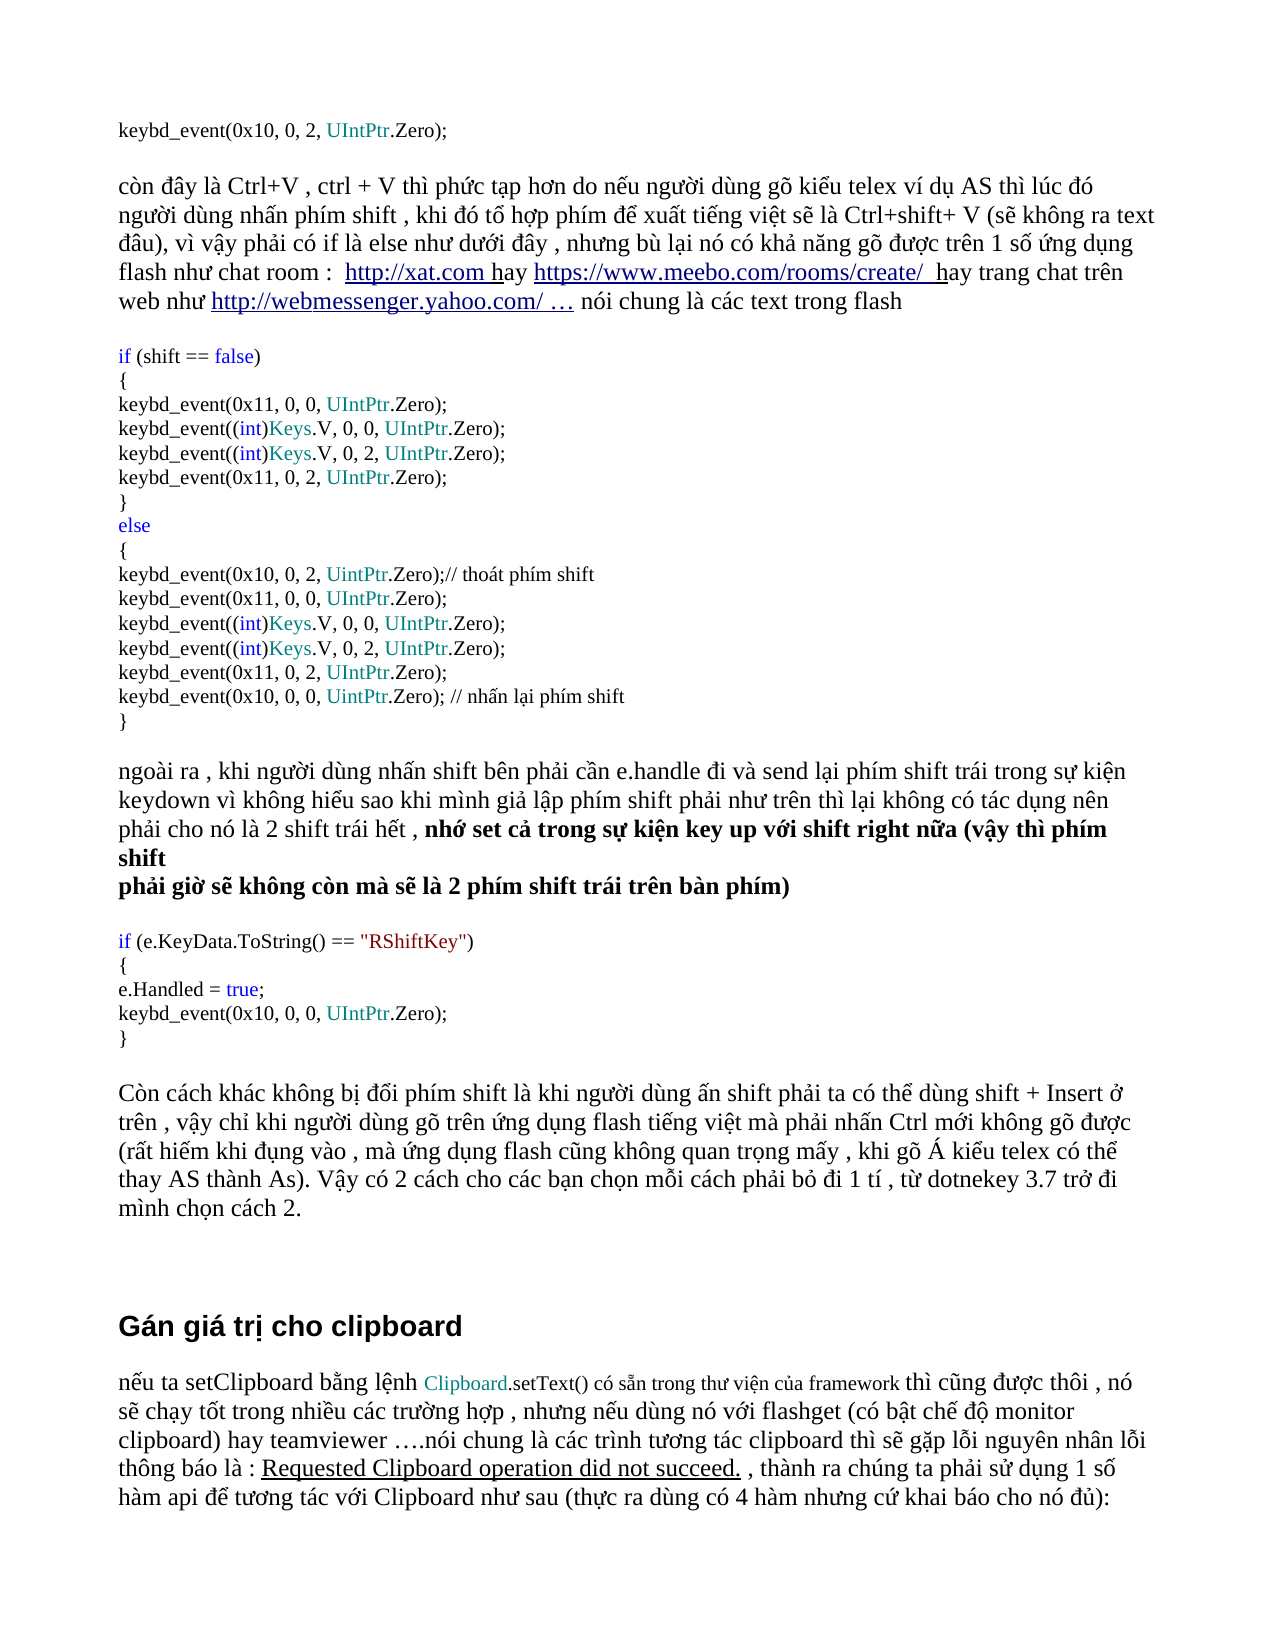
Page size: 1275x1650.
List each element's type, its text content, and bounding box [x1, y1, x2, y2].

text keybd_event(0x11, 0, 0, UIntPtr.Zero); [118, 586, 1157, 610]
text ngoài ra , khi người dùng nhấn shift bên phải cần e.handle đi và send lại phím shift trái trong sự kiện keydown vì không hiểu sao khi mình giả lập phím shift phải như trên thì lại không có tác dụng nên phải cho nó là 2 shift trái hết , nhớ set cả trong sự kiện key up với shift right nữa (vậy thì phím shift [118, 756, 1157, 871]
text if (e.KeyData.ToString() == "RShiftKey") [118, 929, 1157, 953]
text keybd_event(0x11, 0, 0, UIntPtr.Zero); [118, 392, 1157, 416]
text e.Handled = true; [118, 977, 1157, 1001]
text keybd_event((int)Keys.V, 0, 0, UIntPtr.Zero); [118, 416, 1157, 440]
text else [118, 513, 1157, 537]
text { [118, 953, 1157, 977]
text keybd_event(0x11, 0, 2, UIntPtr.Zero); [118, 465, 1157, 489]
text keybd_event(0x10, 0, 0, UintPtr.Zero); // nhấn lại phím shift [118, 684, 1157, 708]
text if (shift == false) [118, 343, 1157, 368]
text } [118, 708, 1157, 732]
text { [118, 368, 1157, 391]
text keybd_event(0x10, 0, 2, UIntPtr.Zero); [118, 118, 1157, 142]
text keybd_event((int)Keys.V, 0, 0, UIntPtr.Zero); [118, 611, 1157, 635]
text } [118, 1026, 1157, 1049]
subtitle Gán giá trị cho clipboard [118, 1309, 1157, 1342]
text còn đây là Ctrl+V , ctrl + V thì phức tạp hơn do nếu người dùng gõ kiểu telex ví dụ AS thì lúc đó người dùng nhấn phím shift , khi đó tổ hợp phím để xuất tiếng việt sẽ là Ctrl+shift+ V (sẽ không ra text đâu), vì vậy phải có if là else như dưới đây , nhưng bù lại nó có khả năng gõ được trên 1 số ứng dụng flash như chat room : http://xat.com hay https://www.meebo.com/rooms/create/ hay trang chat trên web như http://webmessenger.yahoo.com/ … nói chung là các text trong flash [118, 171, 1157, 315]
text } [118, 489, 1157, 513]
text keybd_event(0x11, 0, 2, UIntPtr.Zero); [118, 660, 1157, 684]
text Còn cách khác không bị đổi phím shift là khi người dùng ấn shift phải ta có thể dùng shift + Insert ở trên , vậy chỉ khi người dùng gõ trên ứng dụng flash tiếng việt mà phải nhấn Ctrl mới không gõ được (rất hiếm khi đụng vào , mà ứng dụng flash cũng không quan trọng mấy , khi gõ Á kiểu telex có thể thay AS thành As). Vậy có 2 cách cho các bạn chọn mỗi cách phải bỏ đi 1 tí , từ dotnekey 3.7 trở đi mình chọn cách 2. [118, 1078, 1157, 1222]
text { [118, 537, 1157, 561]
text phải giờ sẽ không còn mà sẽ là 2 phím shift trái trên bàn phím) [118, 871, 1157, 900]
text nếu ta setClipboard bằng lệnh Clipboard.setText() có sẵn trong thư viện của framework thì cũng được thôi , nó sẽ chạy tốt trong nhiều các trường hợp , nhưng nếu dùng nó với flashget (có bật chế độ monitor clipboard) hay teamviewer ….nói chung là các trình tương tác clipboard thì sẽ gặp lỗi nguyên nhân lỗi thông báo là : Requested Clipboard operation did not succeed. , thành ra chúng ta phải sử dụng 1 số hàm api để tương tác với Clipboard như sau (thực ra dùng có 4 hàm nhưng cứ khai báo cho nó đủ): [118, 1367, 1157, 1511]
text keybd_event((int)Keys.V, 0, 2, UIntPtr.Zero); [118, 636, 1157, 659]
text keybd_event(0x10, 0, 2, UintPtr.Zero);// thoát phím shift [118, 561, 1157, 586]
text keybd_event(0x10, 0, 0, UIntPtr.Zero); [118, 1001, 1157, 1025]
text keybd_event((int)Keys.V, 0, 2, UIntPtr.Zero); [118, 441, 1157, 465]
